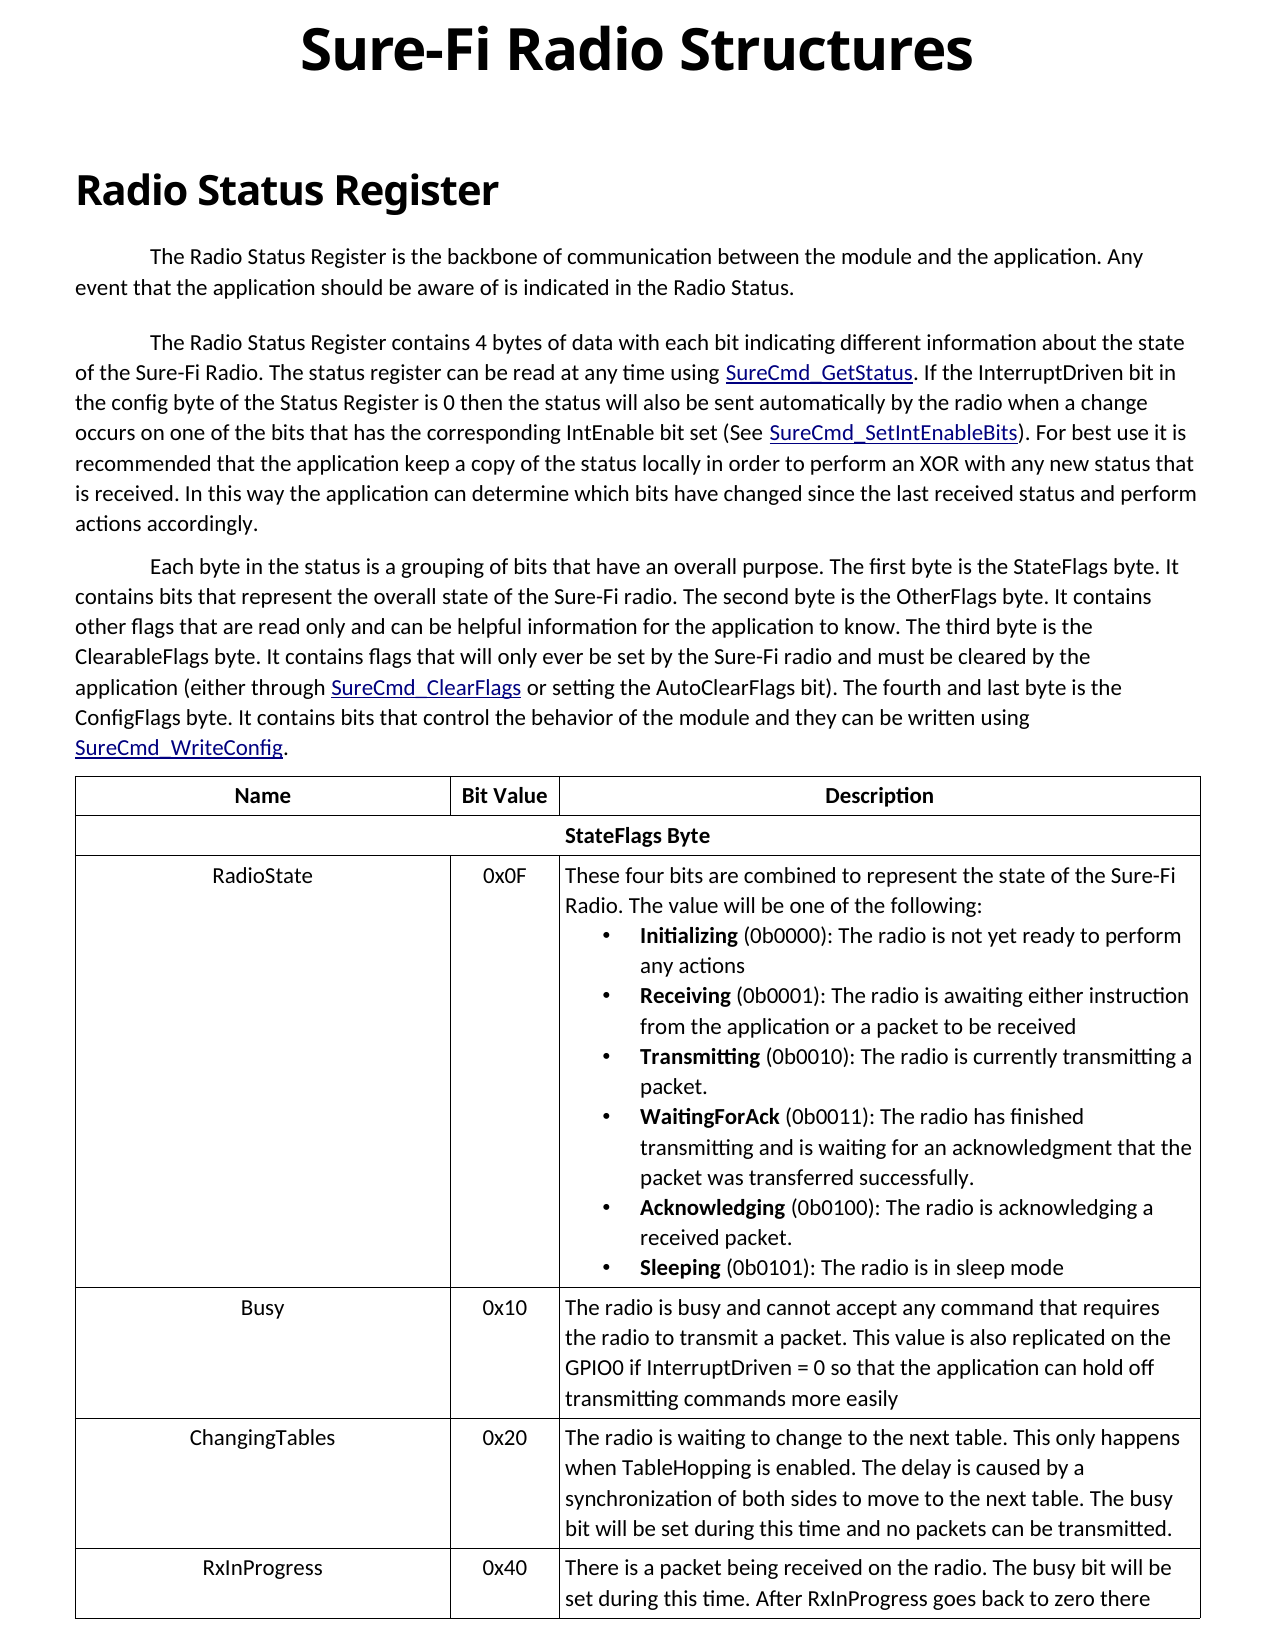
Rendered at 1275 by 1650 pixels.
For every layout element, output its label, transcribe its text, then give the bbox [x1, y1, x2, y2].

table_cell The radio is waiting to change to the next table. This only happens when TableHopping is enabled. The delay is caused by a synchronization of both sides to move to the next table. The busy bit will be set during this time and no packets can be transmitted. [560, 1419, 1200, 1548]
table_cell RxInProgress [76, 1549, 450, 1617]
table_header Description [560, 777, 1200, 815]
table_cell Busy [76, 1288, 450, 1417]
table_cell These four bits are combined to represent the state of the Sure-Fi Radio. The value will be one of the following: Initializing (0b0000): The radio is not yet ready to perform any actions Receiving (0b0001): The radio is awaiting either instruction from the application or a packet to be received Transmitting (0b0010): The radio is currently transmitting a packet. WaitingForAck (0b0011): The radio has finished transmitting and is waiting for an acknowledgment that the packet was transferred successfully. Acknowledging (0b0100): The radio is acknowledging a received packet. Sleeping (0b0101): The radio is in sleep mode [560, 856, 1200, 1287]
table_cell 0x40 [451, 1549, 559, 1617]
table_cell The radio is busy and cannot accept any command that requires the radio to transmit a packet. This value is also replicated on the GPIO0 if InterruptDriven = 0 so that the application can hold off transmitting commands more easily [560, 1288, 1200, 1417]
table_header Bit Value [451, 777, 559, 815]
table_cell StateFlags Byte [76, 816, 1200, 855]
table_cell ChangingTables [76, 1419, 450, 1548]
table_cell 0x0F [451, 856, 559, 1287]
table_header Name [76, 777, 450, 815]
subtitle The Radio Status Register is the backbone of communication between the module and the application. Any event that the application should be aware of is indicated in the Radio Status. [75, 242, 1200, 301]
title Radio Status Register [75, 161, 1200, 217]
table_cell RadioState [76, 856, 450, 1287]
text Each byte in the status is a grouping of bits that have an overall purpose. The first byte is the StateFlags byte. It contains bits that represent the overall state of the Sure-Fi radio. The second byte is the OtherFlags byte. It contains other flags that are read only and can be helpful information for the application to know. The third byte is the ClearableFlags byte. It contains flags that will only ever be set by the Sure-Fi radio and must be cleared by the application (either through SureCmd_ClearFlags or setting the AutoClearFlags bit). The fourth and last byte is the ConfigFlags byte. It contains bits that control the behavior of the module and they can be written using SureCmd_WriteConfig. [75, 552, 1200, 761]
table_cell 0x20 [451, 1419, 559, 1548]
subtitle The Radio Status Register contains 4 bytes of data with each bit indicating different information about the state of the Sure-Fi Radio. The status register can be read at any time using SureCmd_GetStatus. If the InterruptDriven bit in the config byte of the Status Register is 0 then the status will also be sent automatically by the radio when a change occurs on one of the bits that has the corresponding IntEnable bit set (See SureCmd_SetIntEnableBits). For best use it is recommended that the application keep a copy of the status locally in order to perform an XOR with any new status that is received. In this way the application can determine which bits have changed since the last received status and perform actions accordingly. [75, 328, 1200, 537]
title Sure-Fi Radio Structures [75, 7, 1200, 87]
table_cell 0x10 [451, 1288, 559, 1417]
table_cell There is a packet being received on the radio. The busy bit will be set during this time. After RxInProgress goes back to zero there [560, 1549, 1200, 1617]
